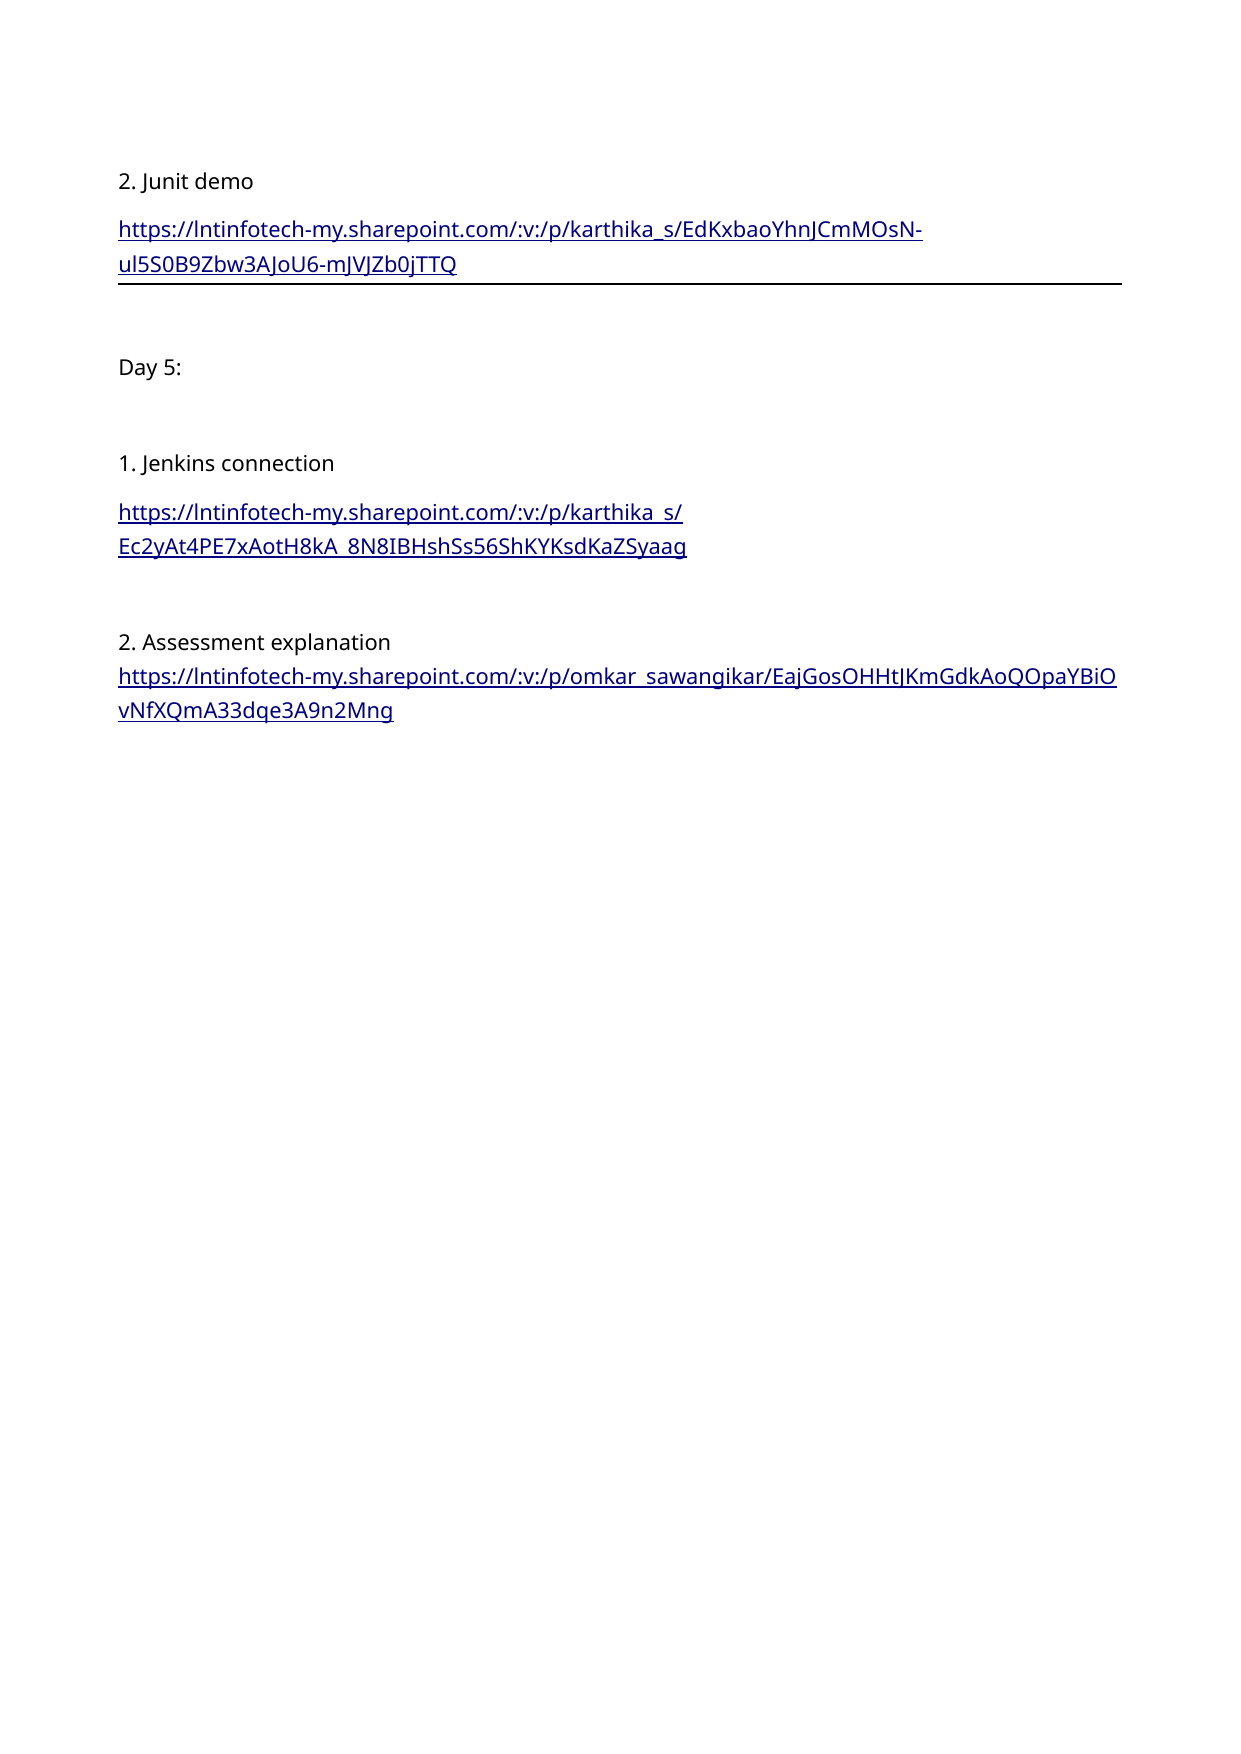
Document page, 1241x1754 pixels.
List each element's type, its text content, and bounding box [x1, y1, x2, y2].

text https://lntinfotech-my.sharepoint.com/:v:/p/karthika_s/Ec2yAt4PE7xAotH8kA_8N8IBHshSs56ShKYKsdKaZSyaag [118, 497, 1122, 561]
text 2. Assessment explanation https://lntinfotech-my.sharepoint.com/:v:/p/omkar_sawangikar/EajGosOHHtJKmGdkAoQOpaYBiOvNfXQmA33dqe3A9n2Mng [118, 627, 1122, 725]
text Day 5: [118, 352, 1122, 381]
text 1. Jenkins connection [118, 448, 1122, 478]
text https://lntinfotech-my.sharepoint.com/:v:/p/karthika_s/EdKxbaoYhnJCmMOsN-ul5S0B9Zbw3AJoU6-mJVJZb0jTTQ [118, 214, 1122, 283]
text 2. Junit demo [118, 166, 1122, 196]
